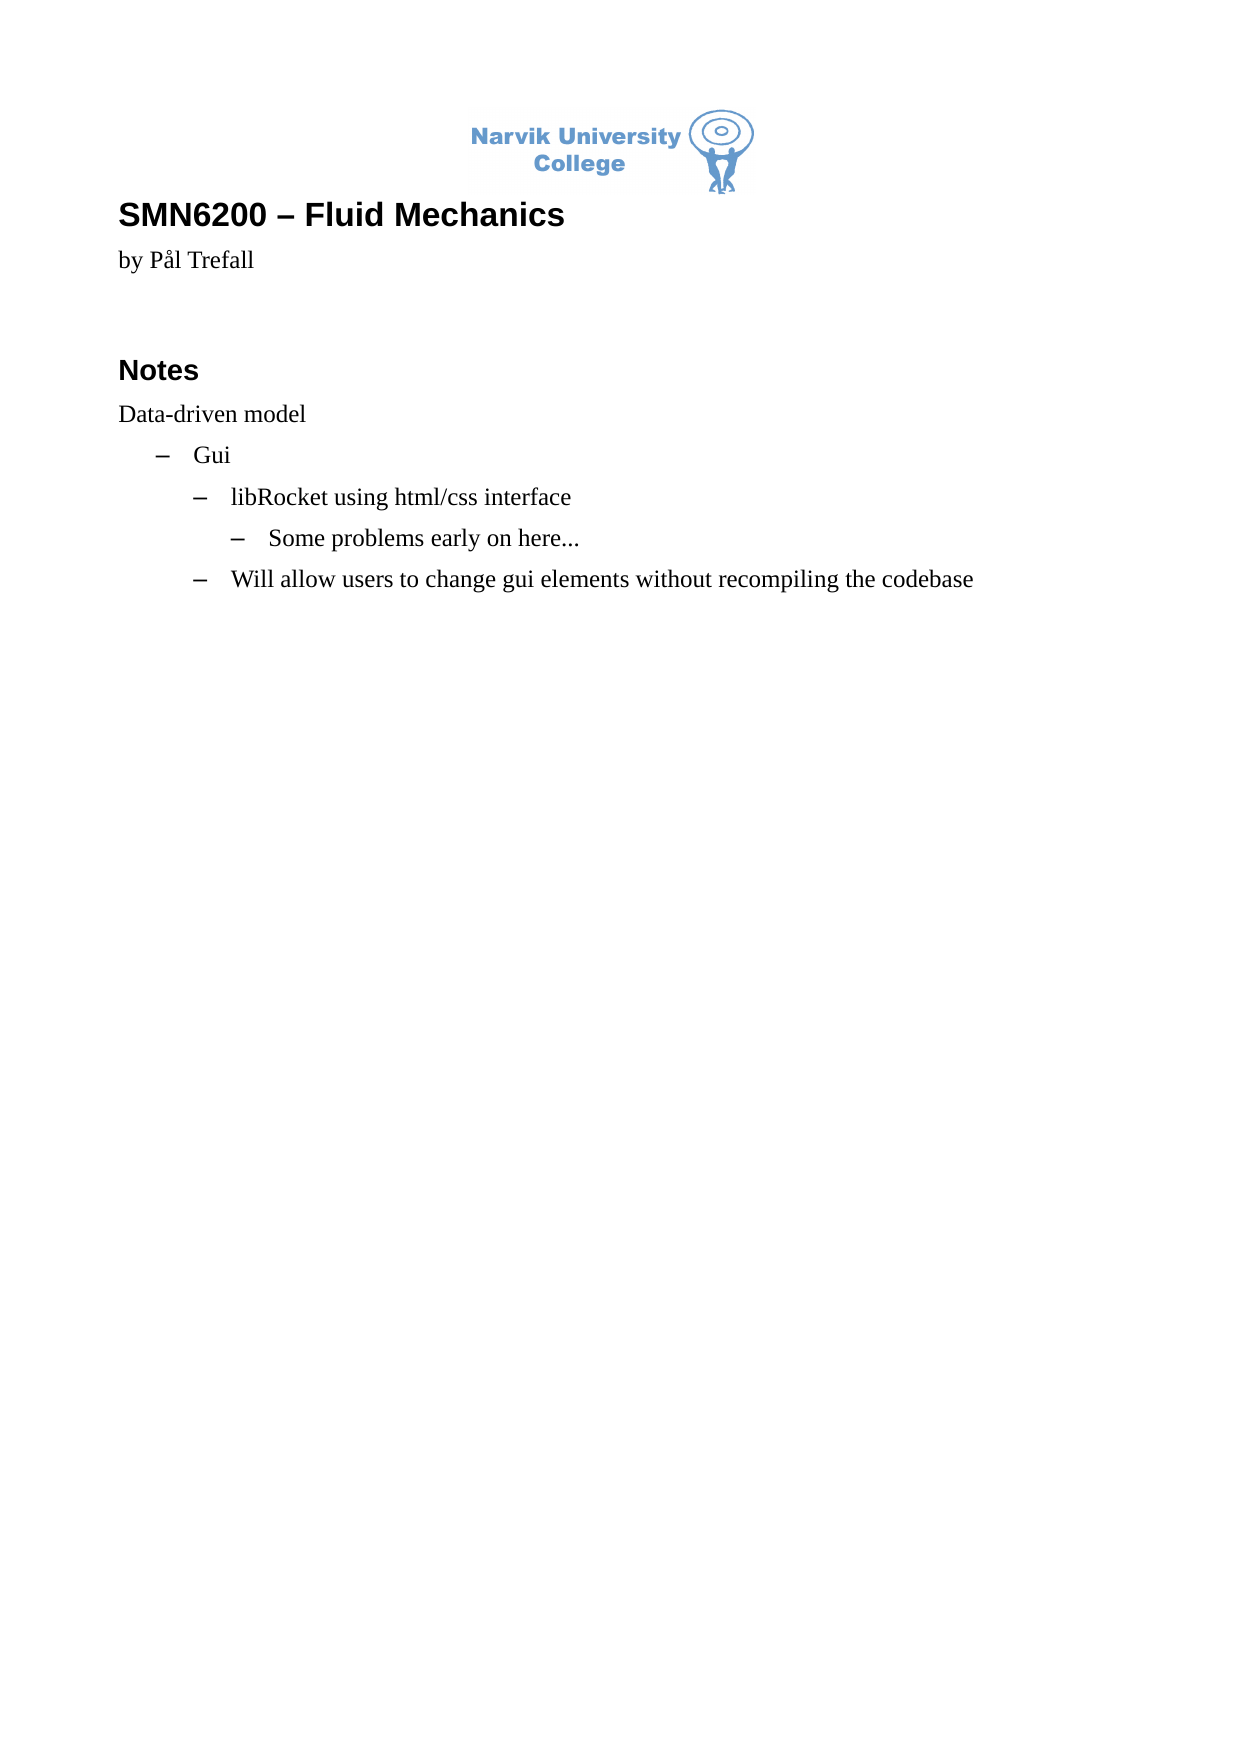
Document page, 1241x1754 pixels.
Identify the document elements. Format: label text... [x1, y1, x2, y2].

text by Pål Trefall [118, 246, 1122, 274]
text Data-driven model [118, 399, 1122, 428]
list Some problems early on here... [231, 523, 1122, 552]
list libRocket using html/css interface [193, 482, 1122, 510]
subtitle Notes [118, 353, 1122, 387]
list Will allow users to change gui elements without recompiling the codebase [193, 564, 1122, 593]
picture [468, 107, 757, 195]
subtitle SMN6200 – Fluid Mechanics [118, 143, 1122, 233]
list Gui [156, 440, 1122, 469]
